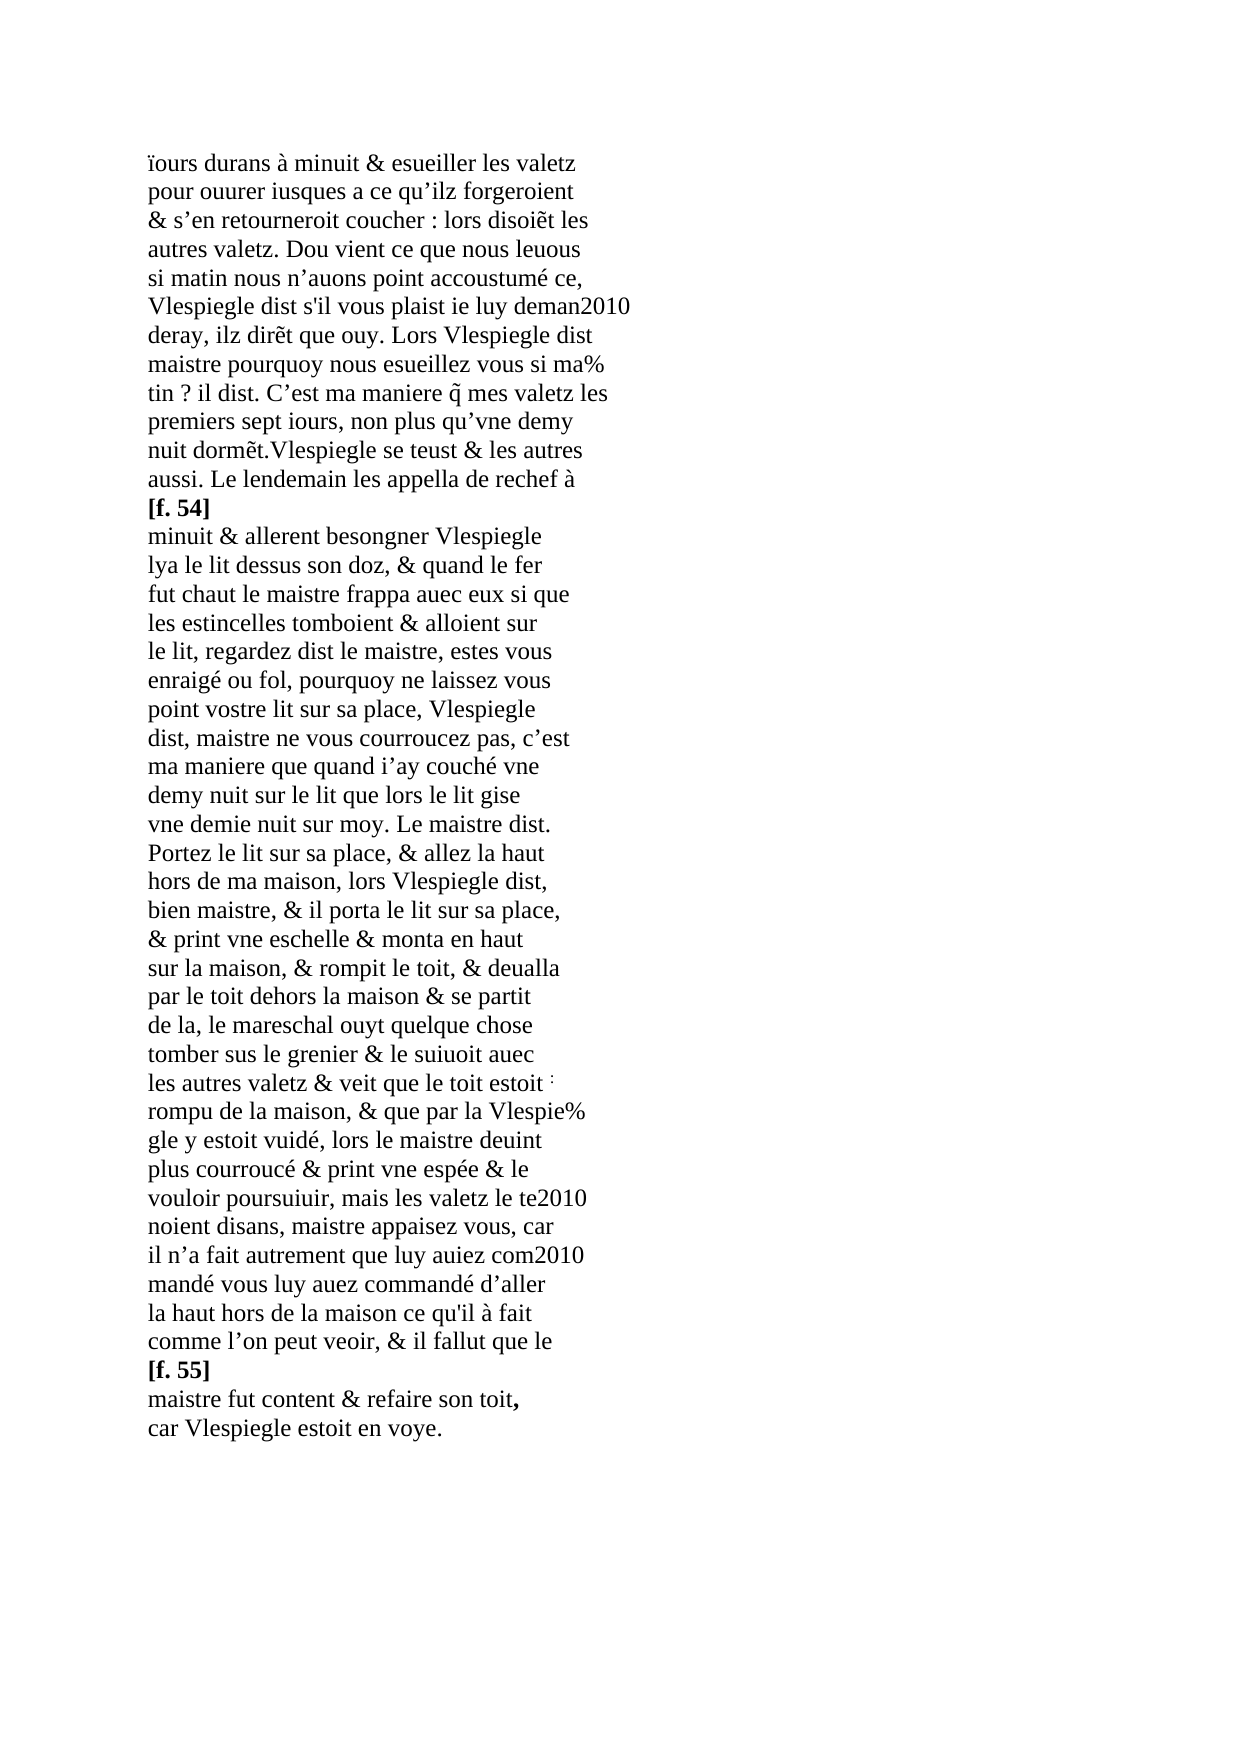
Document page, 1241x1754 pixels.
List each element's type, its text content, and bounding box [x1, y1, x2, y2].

text minuit & allerent besongner Vlespiegle lya le lit dessus son doz, & quand le fer fut chaut le maistre frappa auec eux si que les estincelles tomboient & alloient sur le lit, regardez dist le maistre, estes vous enraigé ou fol, pourquoy ne laissez vous point vostre lit sur sa place, Vlespiegle dist, maistre ne vous courroucez pas, c’est ma maniere que quand i’ay couché vne demy nuit sur le lit que lors le lit gise vne demie nuit sur moy. Le maistre dist. Portez le lit sur sa place, & allez la haut hors de ma maison, lors Vlespiegle dist, bien maistre, & il porta le lit sur sa place, & print vne eschelle & monta en haut sur la maison, & rompit le toit, & deualla par le toit dehors la maison & se partit de la, le mareschal ouyt quelque chose tomber sus le grenier & le suiuoit auec les autres valetz & veit que le toit estoit : rompu de la maison, & que par la Vlespie% gle y estoit vuidé, lors le maistre deuint plus courroucé & print vne espée & le vouloir poursuiuir, mais les valetz le te2010 noient disans, maistre appaisez vous, car il n’a fait autrement que luy auiez com2010 mandé vous luy auez commandé d’aller la haut hors de la maison ce qu'il à fait comme l’on peut veoir, & il fallut que le [f. 55] [148, 521, 1093, 1384]
text maistre fut content & refaire son toit, car Vlespiegle estoit en voye. [148, 1384, 1093, 1441]
text ïours durans à minuit & esueiller les valetz pour ouurer iusques a ce qu’ilz forgeroient & s’en retourneroit coucher : lors disoiẽt les autres valetz. Dou vient ce que nous leuous si matin nous n’auons point accoustumé ce, Vlespiegle dist s'il vous plaist ie luy deman2010 deray, ilz dirẽt que ouy. Lors Vlespiegle dist maistre pourquoy nous esueillez vous si ma% tin ? il dist. C’est ma maniere q̃ mes valetz les premiers sept iours, non plus qu’vne demy nuit dormẽt.Vlespiegle se teust & les autres aussi. Le lendemain les appella de rechef à [f. 54] [148, 148, 1093, 521]
